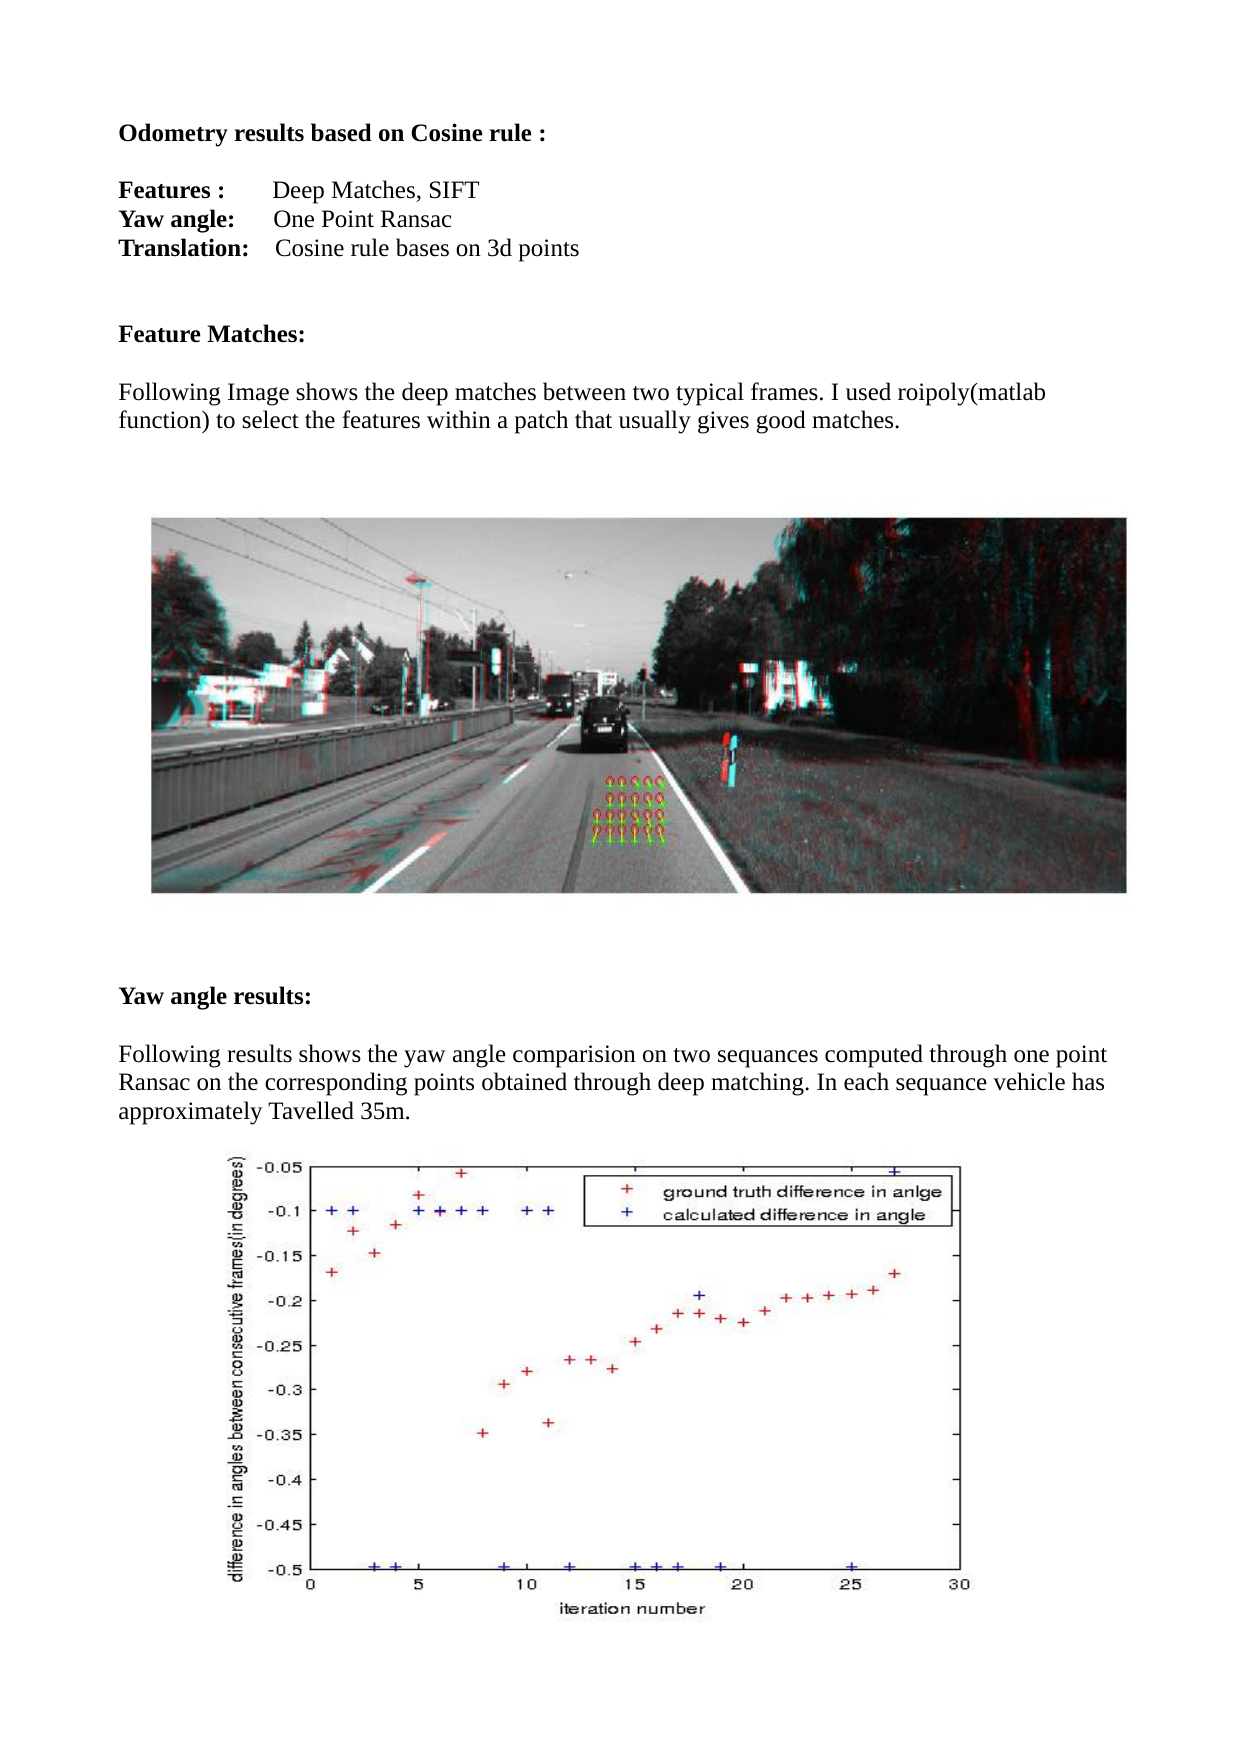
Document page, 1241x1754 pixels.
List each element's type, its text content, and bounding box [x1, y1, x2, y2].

text Following Image shows the deep matches between two typical frames. I used roipoly(matlab function) to select the features within a patch that usually gives good matches. [118, 377, 1122, 434]
text Yaw angle results: [118, 982, 1122, 1010]
text Following results shows the yaw angle comparision on two sequances computed through one point Ransac on the corresponding points obtained through deep matching. In each sequance vehicle has approximately Tavelled 35m. [118, 1039, 1122, 1125]
text Yaw angle: One Point Ransac [118, 204, 1122, 233]
text Translation: Cosine rule bases on 3d points [118, 233, 1122, 262]
picture [200, 1129, 1040, 1623]
text Feature Matches: [118, 319, 1122, 348]
text Odometry results based on Cosine rule : [118, 118, 1122, 147]
picture [56, 476, 1222, 982]
text Features : Deep Matches, SIFT [118, 176, 1122, 204]
text [118, 463, 1122, 476]
